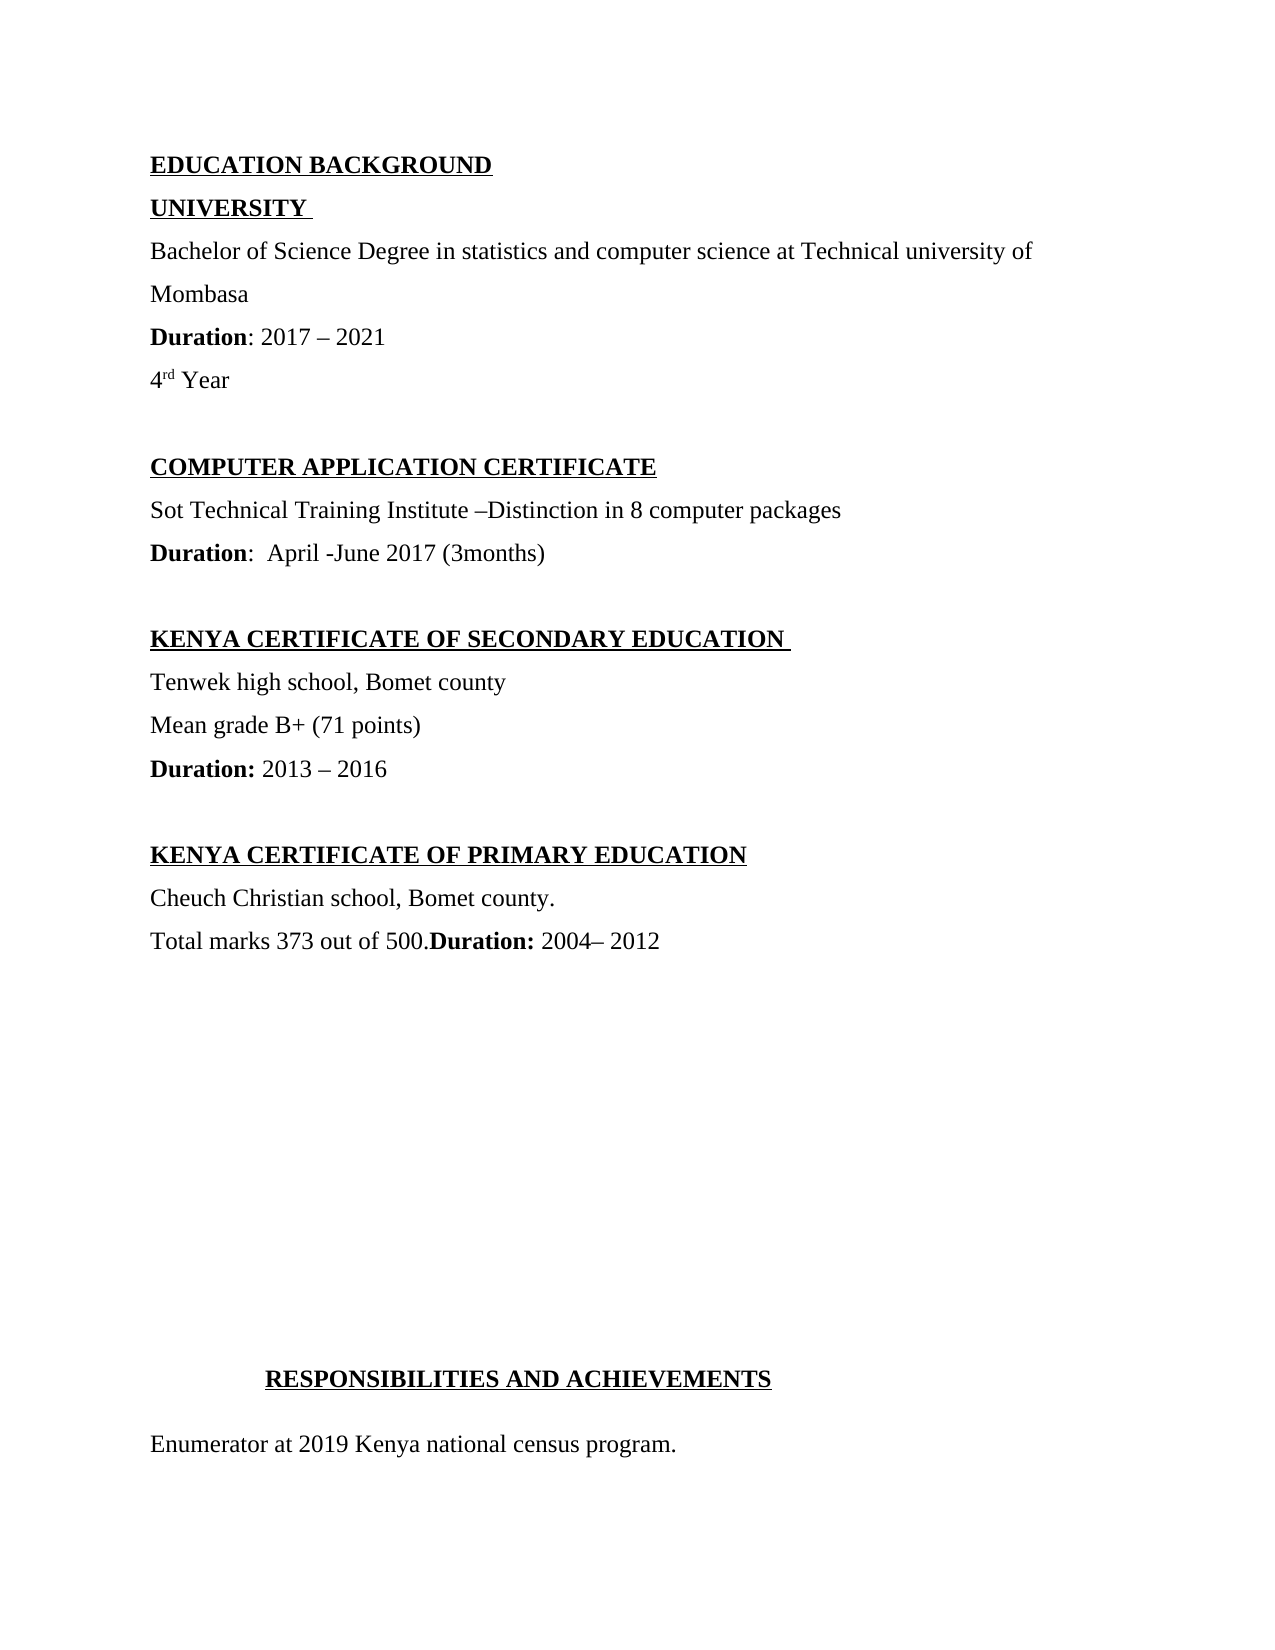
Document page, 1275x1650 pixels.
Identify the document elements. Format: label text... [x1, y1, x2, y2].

text UNIVERSITY [150, 193, 1125, 222]
text Enumerator at 2019 Kenya national census program. [150, 1429, 1125, 1458]
text Duration: 2013 – 2016 [150, 754, 1125, 782]
text Tenwek high school, Bomet county [150, 667, 1125, 696]
text COMPUTER APPLICATION CERTIFICATE [150, 452, 1125, 481]
text RESPONSIBILITIES AND ACHIEVEMENTS [265, 1364, 1125, 1392]
text Mean grade B+ (71 points) [150, 711, 1125, 739]
text EDUCATION BACKGROUND [150, 150, 1125, 179]
text Duration: 2017 – 2021 [150, 322, 1125, 351]
text Bachelor of Science Degree in statistics and computer science at Technical university of Mombasa [150, 236, 1125, 308]
text Cheuch Christian school, Bomet county. [150, 883, 1125, 912]
text Sot Technical Training Institute –Distinction in 8 computer packages [150, 495, 1125, 524]
text 4rd Year [150, 366, 1125, 394]
text Total marks 373 out of 500.Duration: 2004– 2012 [150, 926, 1125, 955]
text KENYA CERTIFICATE OF PRIMARY EDUCATION [150, 840, 1125, 869]
text KENYA CERTIFICATE OF SECONDARY EDUCATION [150, 624, 1125, 653]
text Duration: April -June 2017 (3months) [150, 538, 1125, 567]
